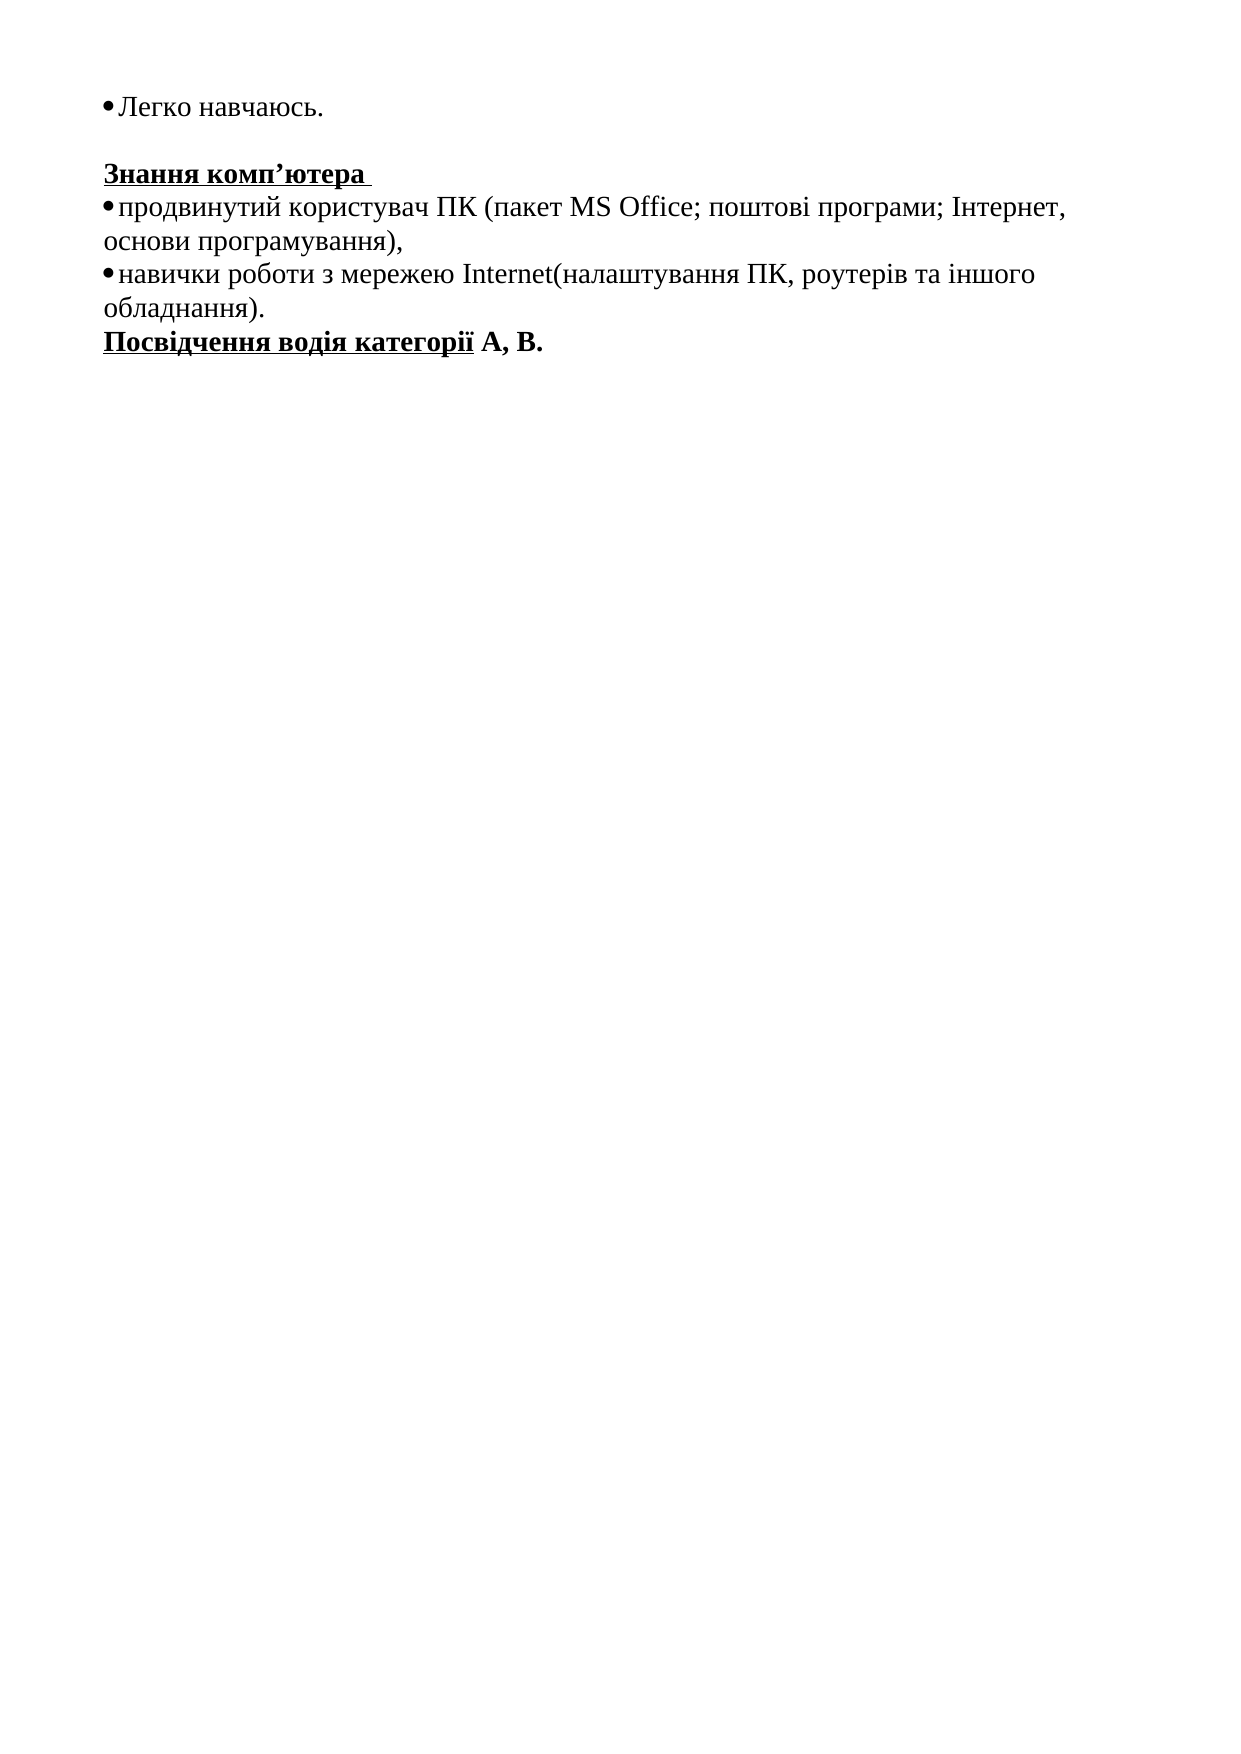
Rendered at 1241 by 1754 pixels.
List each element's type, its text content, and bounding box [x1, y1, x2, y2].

text Знання комп’ютера [103, 156, 1152, 189]
list продвинутий користувач ПК (пакет MS Office; поштові програми; Інтернет, основи програмування), [103, 189, 1152, 257]
text Посвідчення водія категорії A, B. [103, 324, 1152, 357]
list навички роботи з мережею Internet(налаштування ПК, роутерів та іншого обладнання). [103, 257, 1152, 324]
list Легко навчаюсь. [103, 89, 1152, 122]
